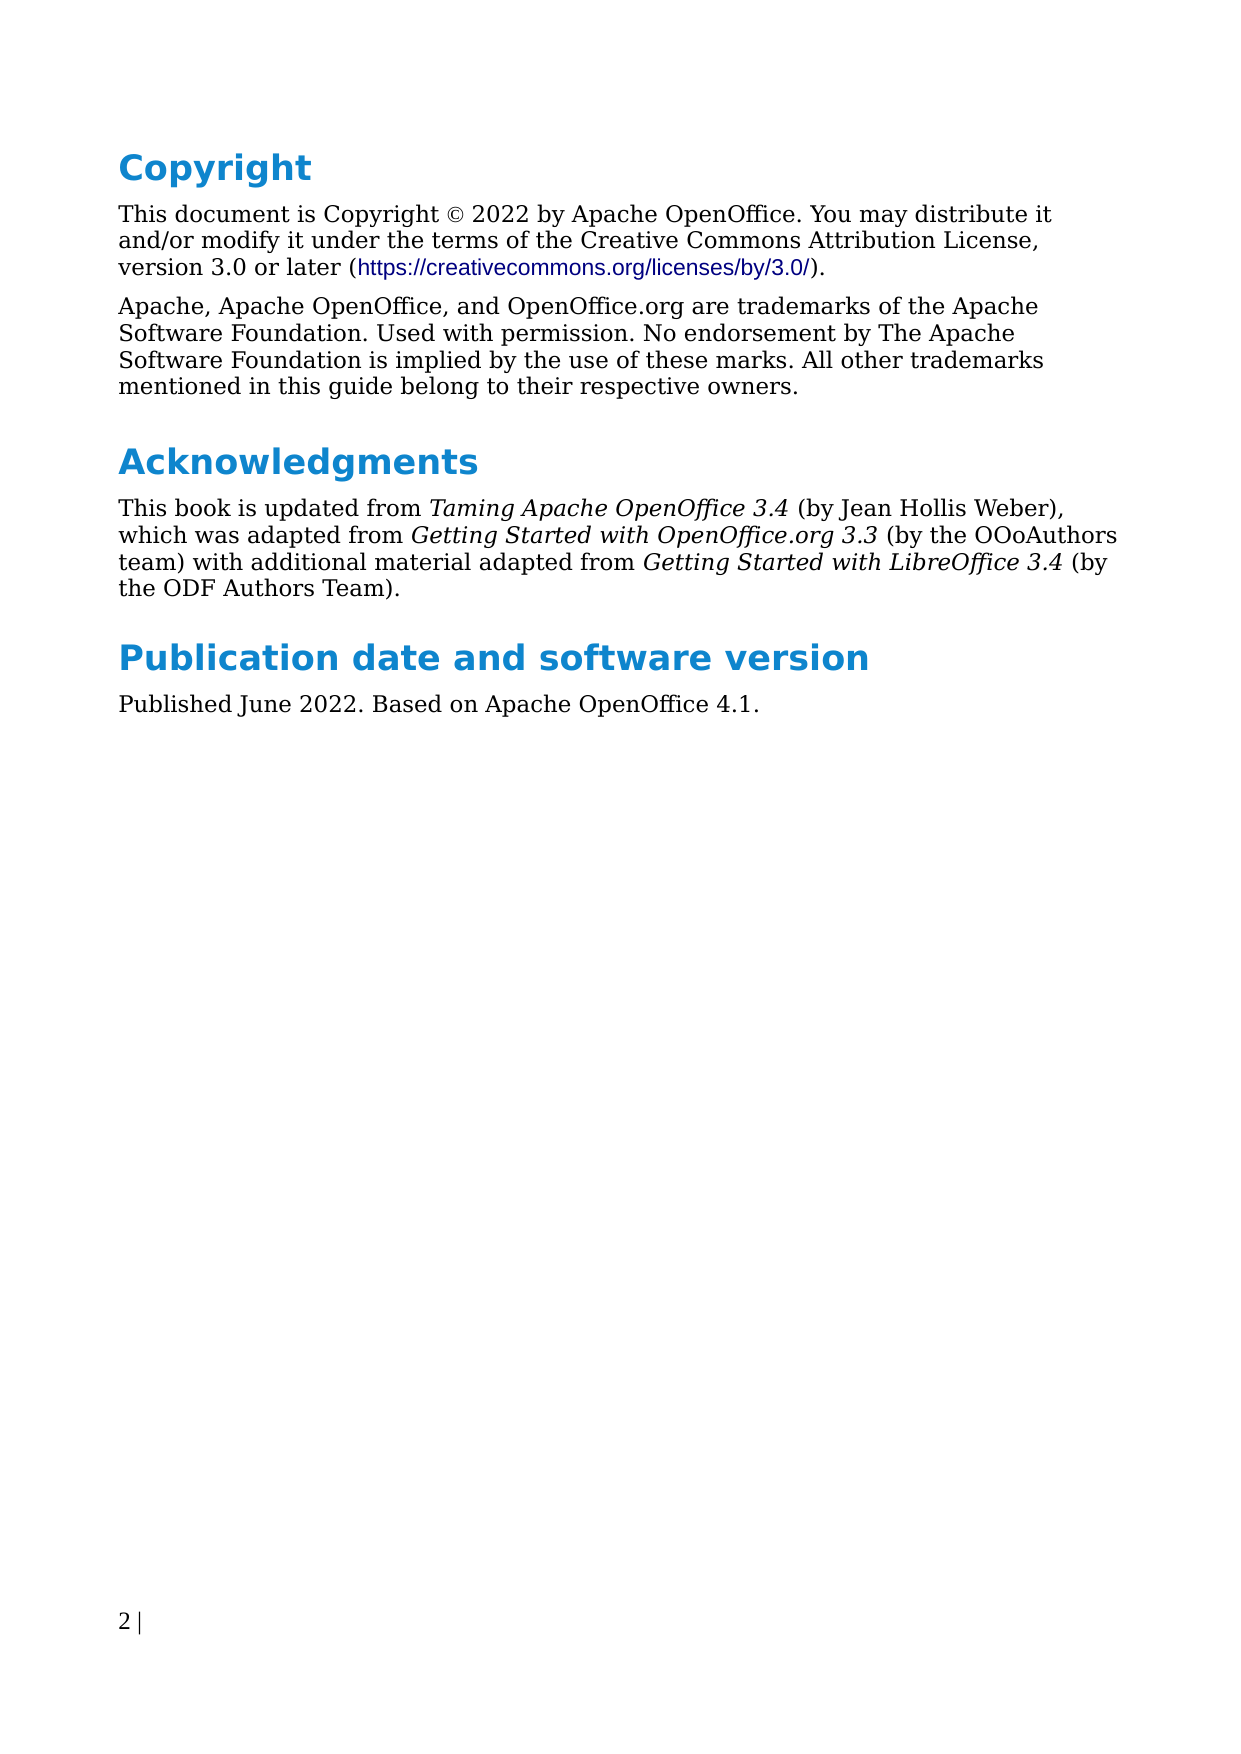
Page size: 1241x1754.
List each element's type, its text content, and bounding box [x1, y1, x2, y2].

text Acknowledgments [118, 442, 1122, 483]
text Apache, Apache OpenOffice, and OpenOffice.org are trademarks of the Apache Software Foundation. Used with permission. No endorsement by The Apache Software Foundation is implied by the use of these marks. All other trademarks mentioned in this guide belong to their respective owners. [118, 293, 1122, 400]
list This book is updated from Taming Apache OpenOffice 3.4 (by Jean Hollis Weber), which was adapted from Getting Started with OpenOffice.org 3.3 (by the OOoAuthors team) with additional material adapted from Getting Started with LibreOffice 3.4 (by the ODF Authors Team). [118, 495, 1122, 602]
text Copyright [118, 148, 1122, 188]
text Published June 2022. Based on Apache OpenOffice 4.1. [118, 691, 1122, 718]
text Publication date and software version [118, 638, 1122, 679]
text This document is Copyright © 2022 by Apache OpenOffice. You may distribute it and/or modify it under the terms of the Creative Commons Attribution License, version 3.0 or later (https://creativecommons.org/licenses/by/3.0/). [118, 201, 1122, 281]
